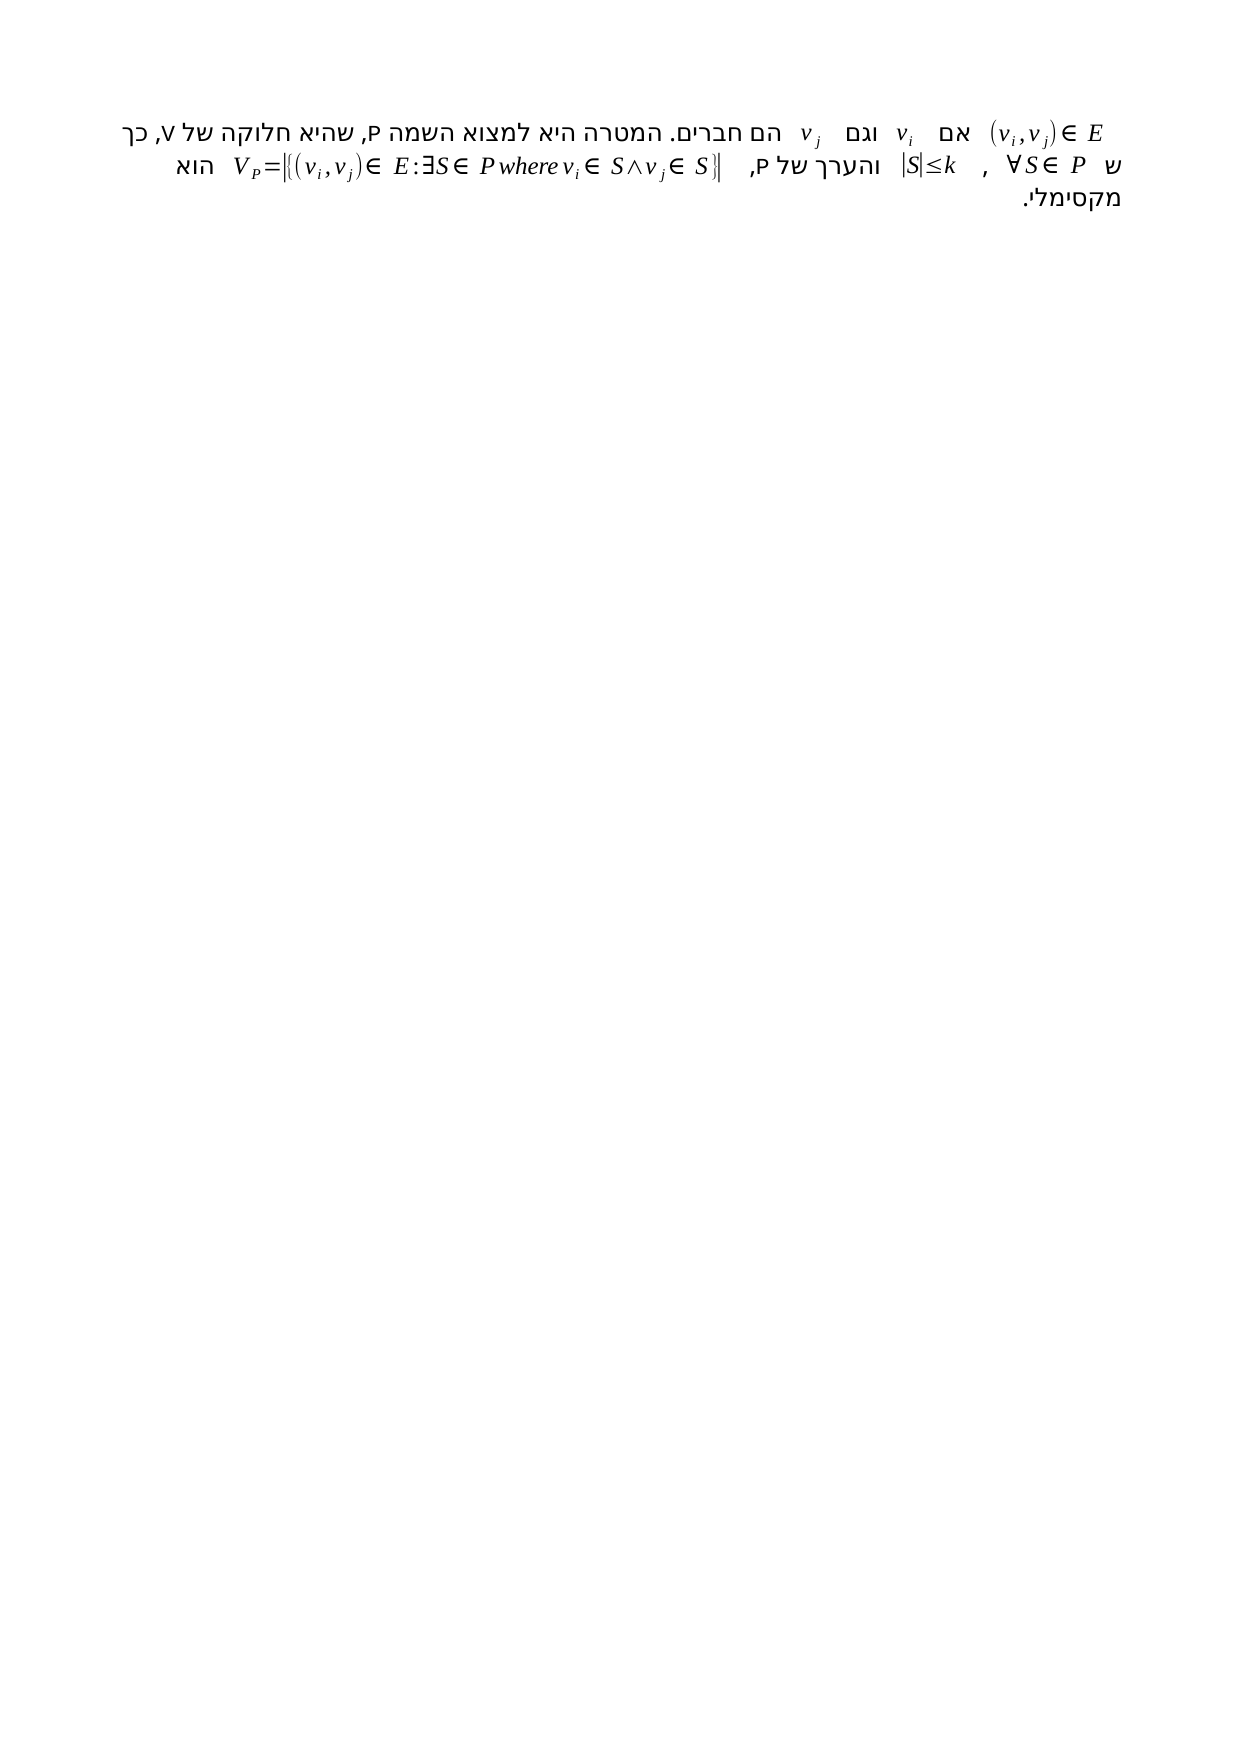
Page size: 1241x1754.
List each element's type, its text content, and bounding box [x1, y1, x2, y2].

text אם וגם הם חברים. המטרה היא למצוא השמה P, שהיא חלוקה של V, כך ש, והערך של P, הוא מקסימלי. [118, 118, 1122, 217]
